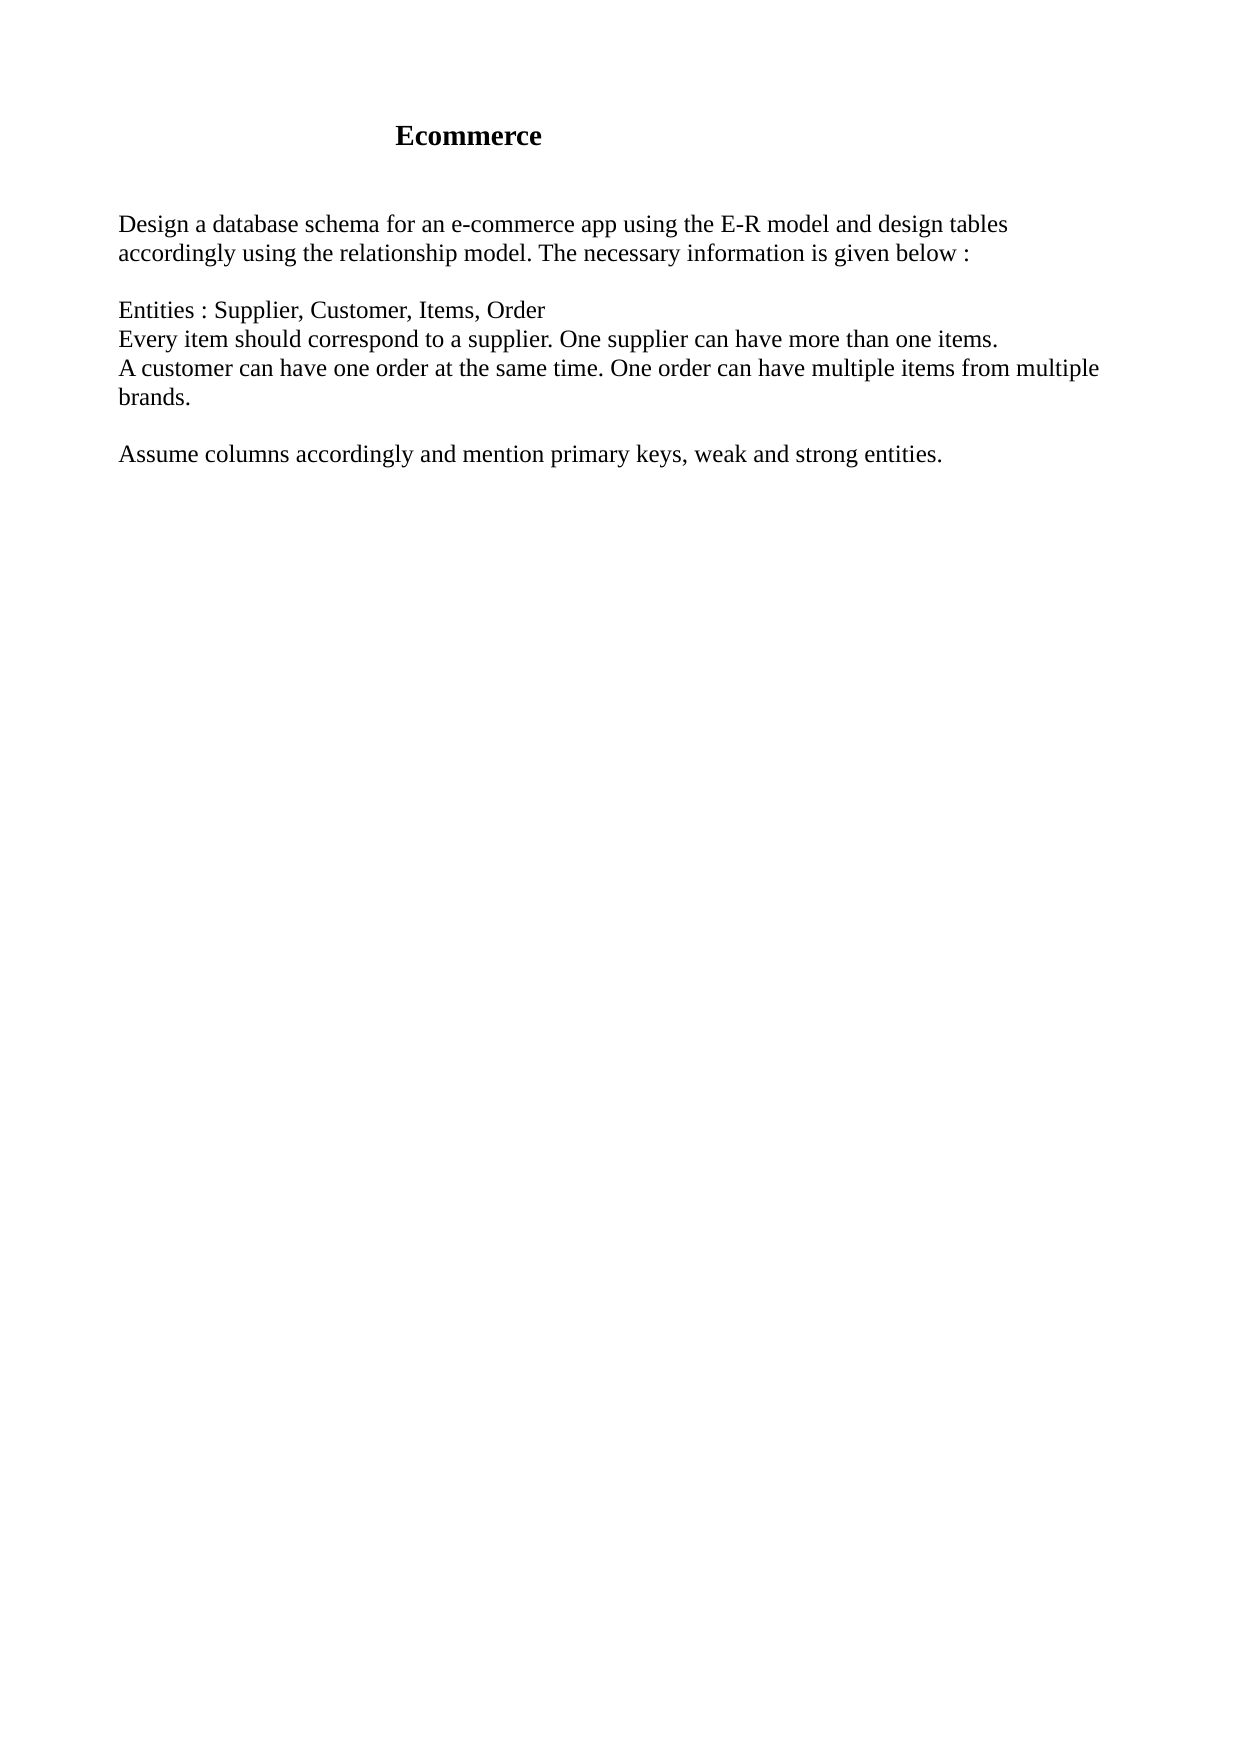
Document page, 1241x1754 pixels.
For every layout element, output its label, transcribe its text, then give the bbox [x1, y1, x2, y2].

text Design a database schema for an e-commerce app using the E-R model and design tables accordingly using the relationship model. The necessary information is given below : Entities : Supplier, Customer, Items, Order Every item should correspond to a supplier. One supplier can have more than one items. A customer can have one order at the same time. One order can have multiple items from multiple brands. Assume columns accordingly and mention primary keys, weak and strong entities. [118, 209, 1122, 468]
text Ecommerce [118, 118, 1122, 152]
